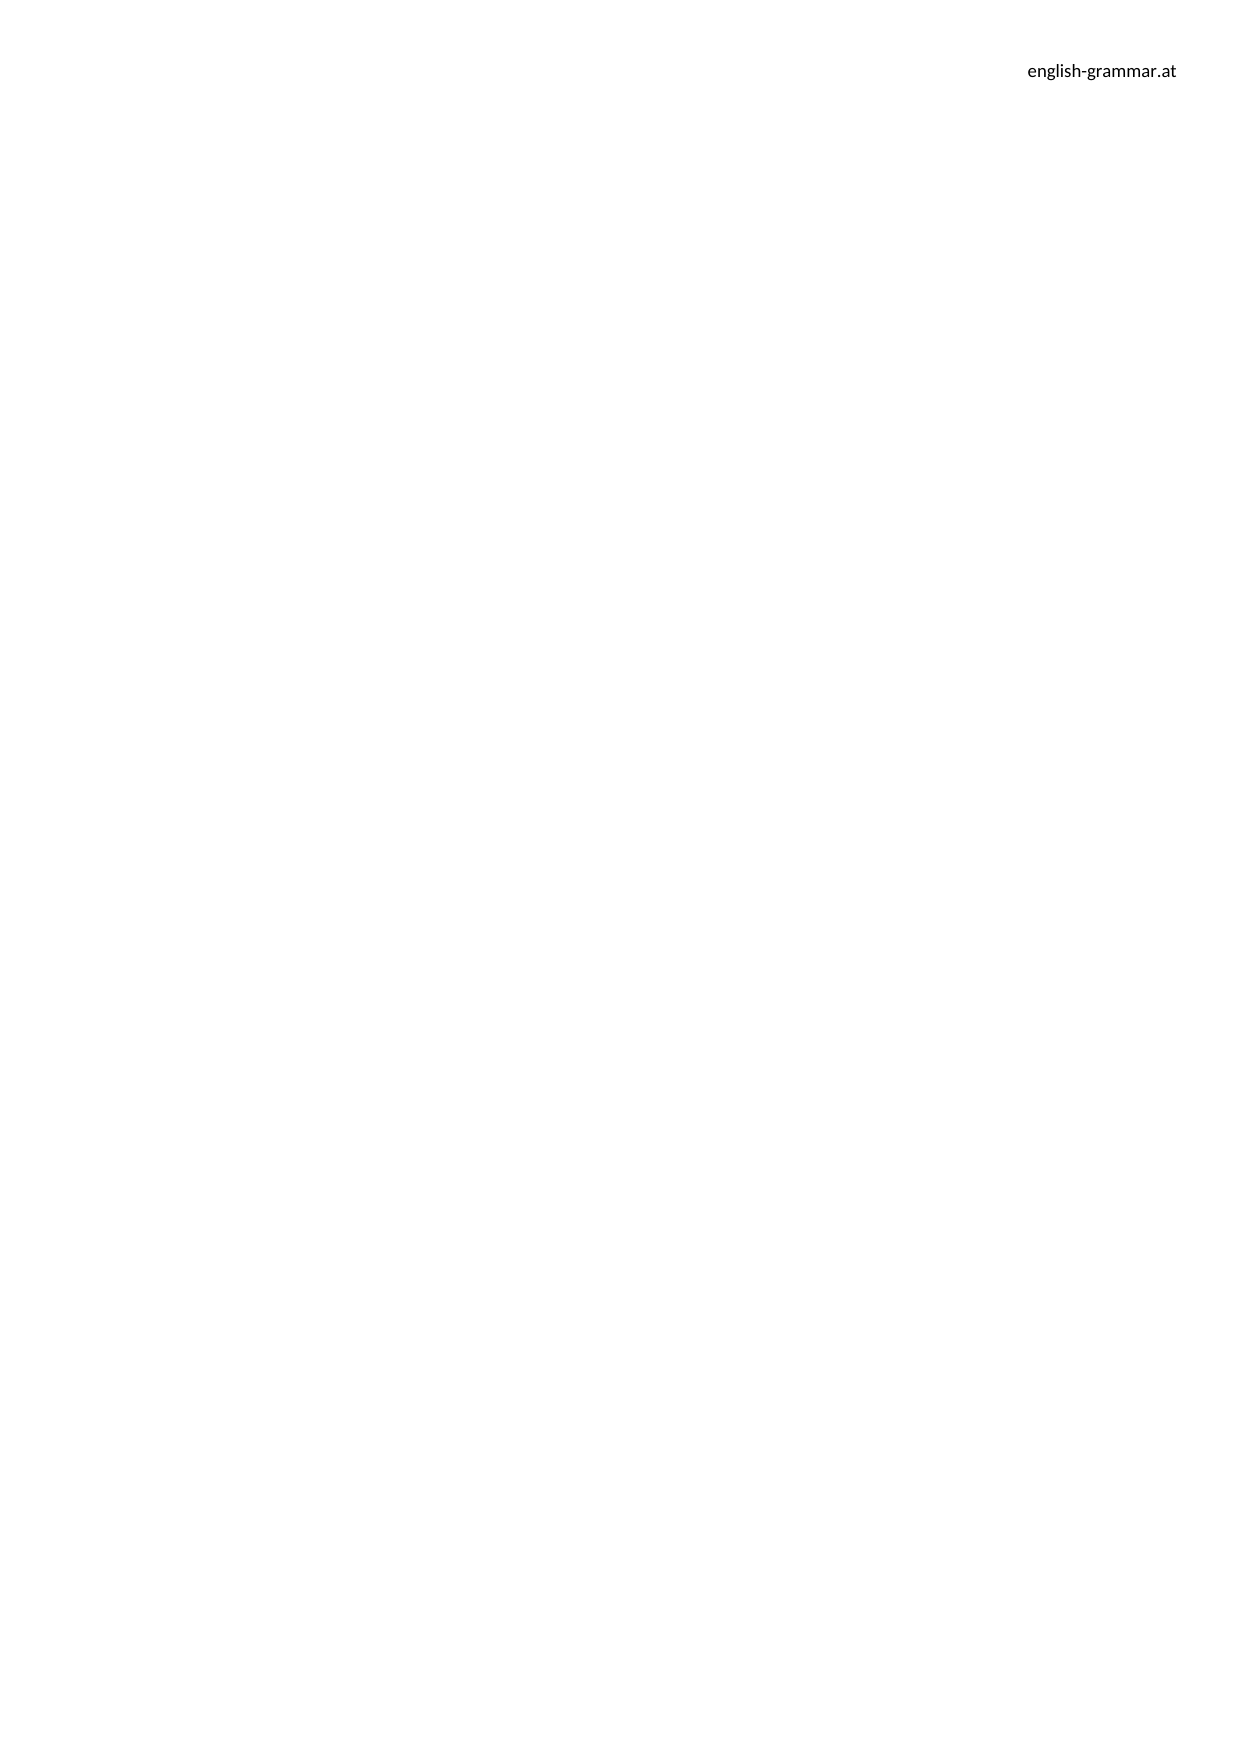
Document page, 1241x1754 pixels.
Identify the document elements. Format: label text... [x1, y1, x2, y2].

text english-grammar.at [59, 59, 1181, 82]
